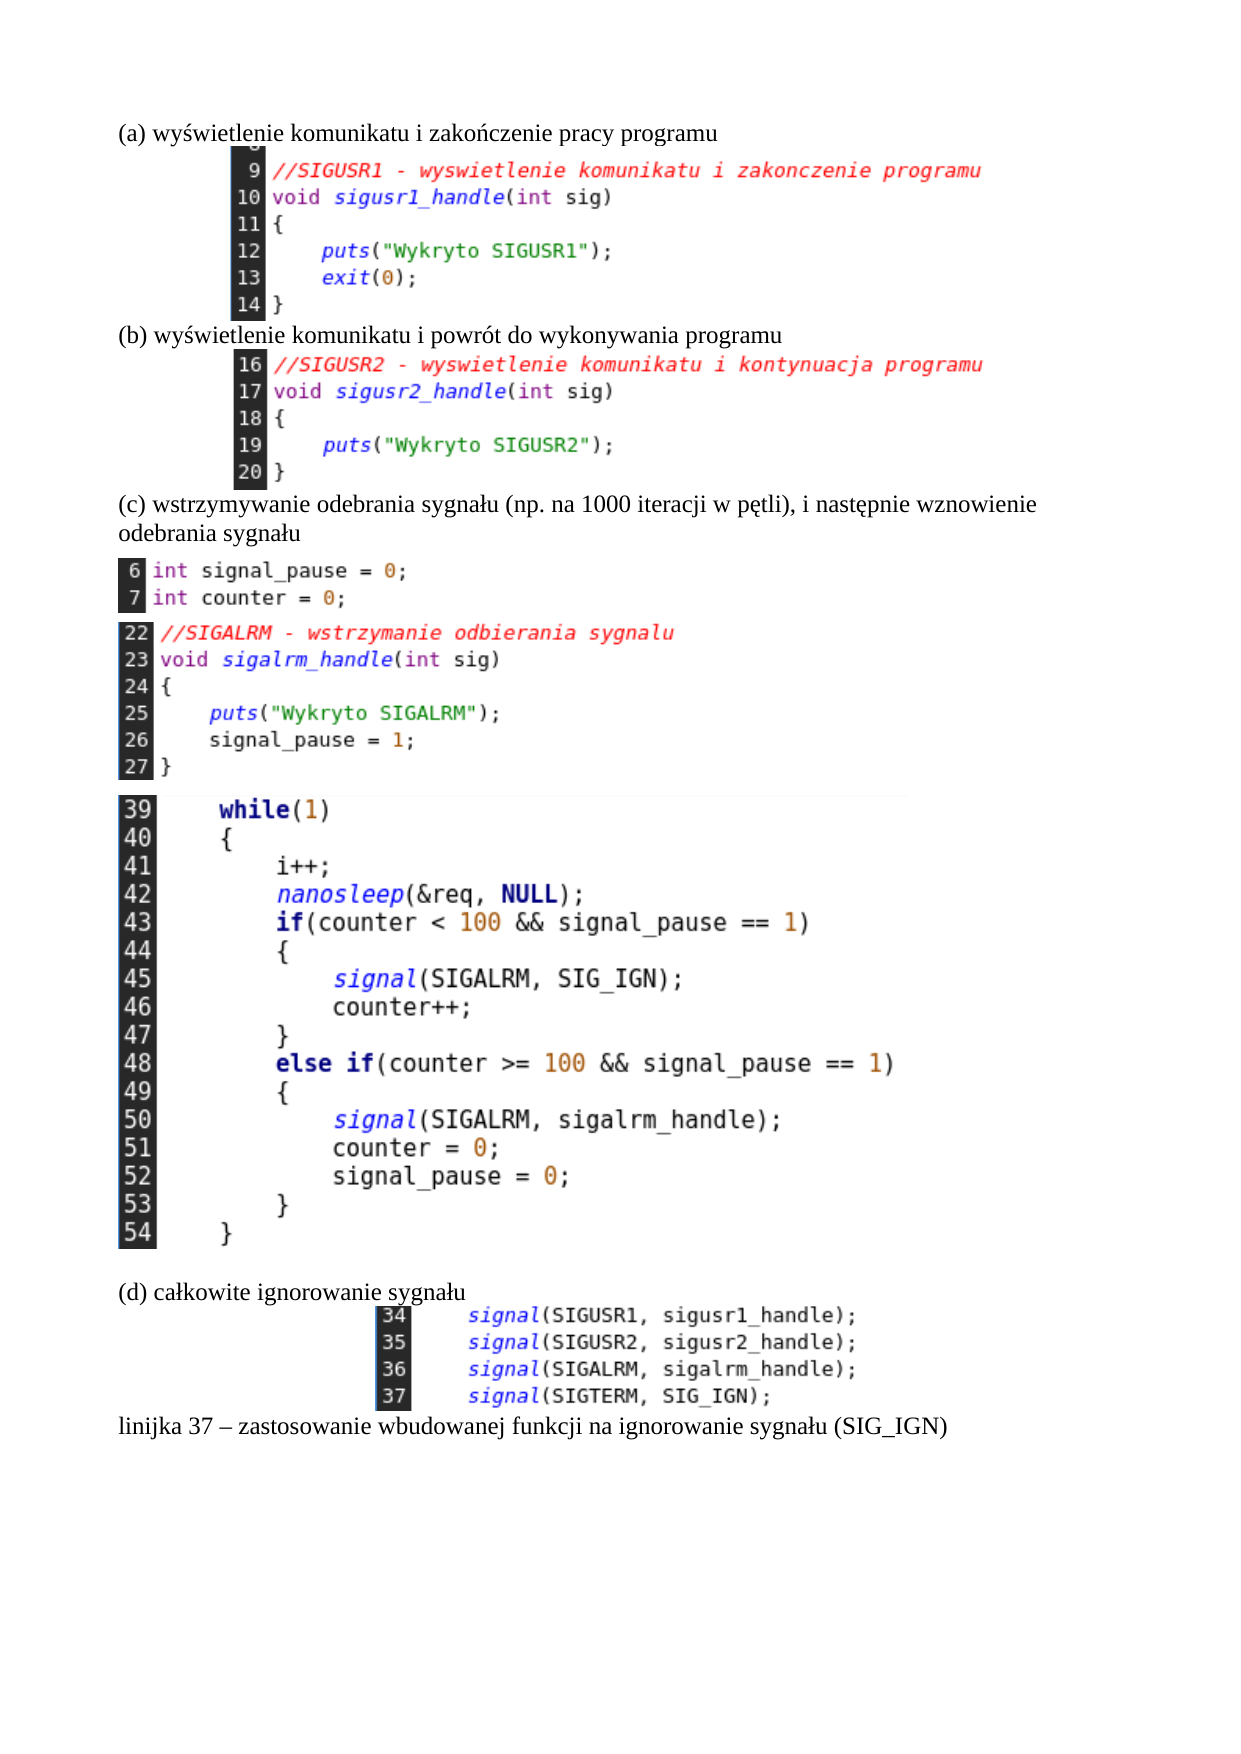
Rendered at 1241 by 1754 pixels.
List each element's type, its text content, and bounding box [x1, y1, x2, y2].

text (b) wyświetlenie komunikatu i powrót do wykonywania programu [118, 147, 1122, 349]
text linijka 37 – zastosowanie wbudowanej funkcji na ignorowanie sygnału (SIG_IGN) [118, 1306, 1122, 1439]
text (d) całkowite ignorowanie sygnału [118, 1277, 1122, 1306]
picture [233, 349, 1007, 490]
picture [118, 558, 448, 613]
picture [118, 795, 908, 1249]
picture [375, 1306, 866, 1411]
picture [118, 622, 692, 780]
text (c) wstrzymywanie odebrania sygnału (np. na 1000 iteracji w pętli), i następnie wznowienie odebrania sygnału [118, 349, 1122, 547]
picture [230, 146, 1010, 321]
text (a) wyświetlenie komunikatu i zakończenie pracy programu [118, 118, 1122, 147]
